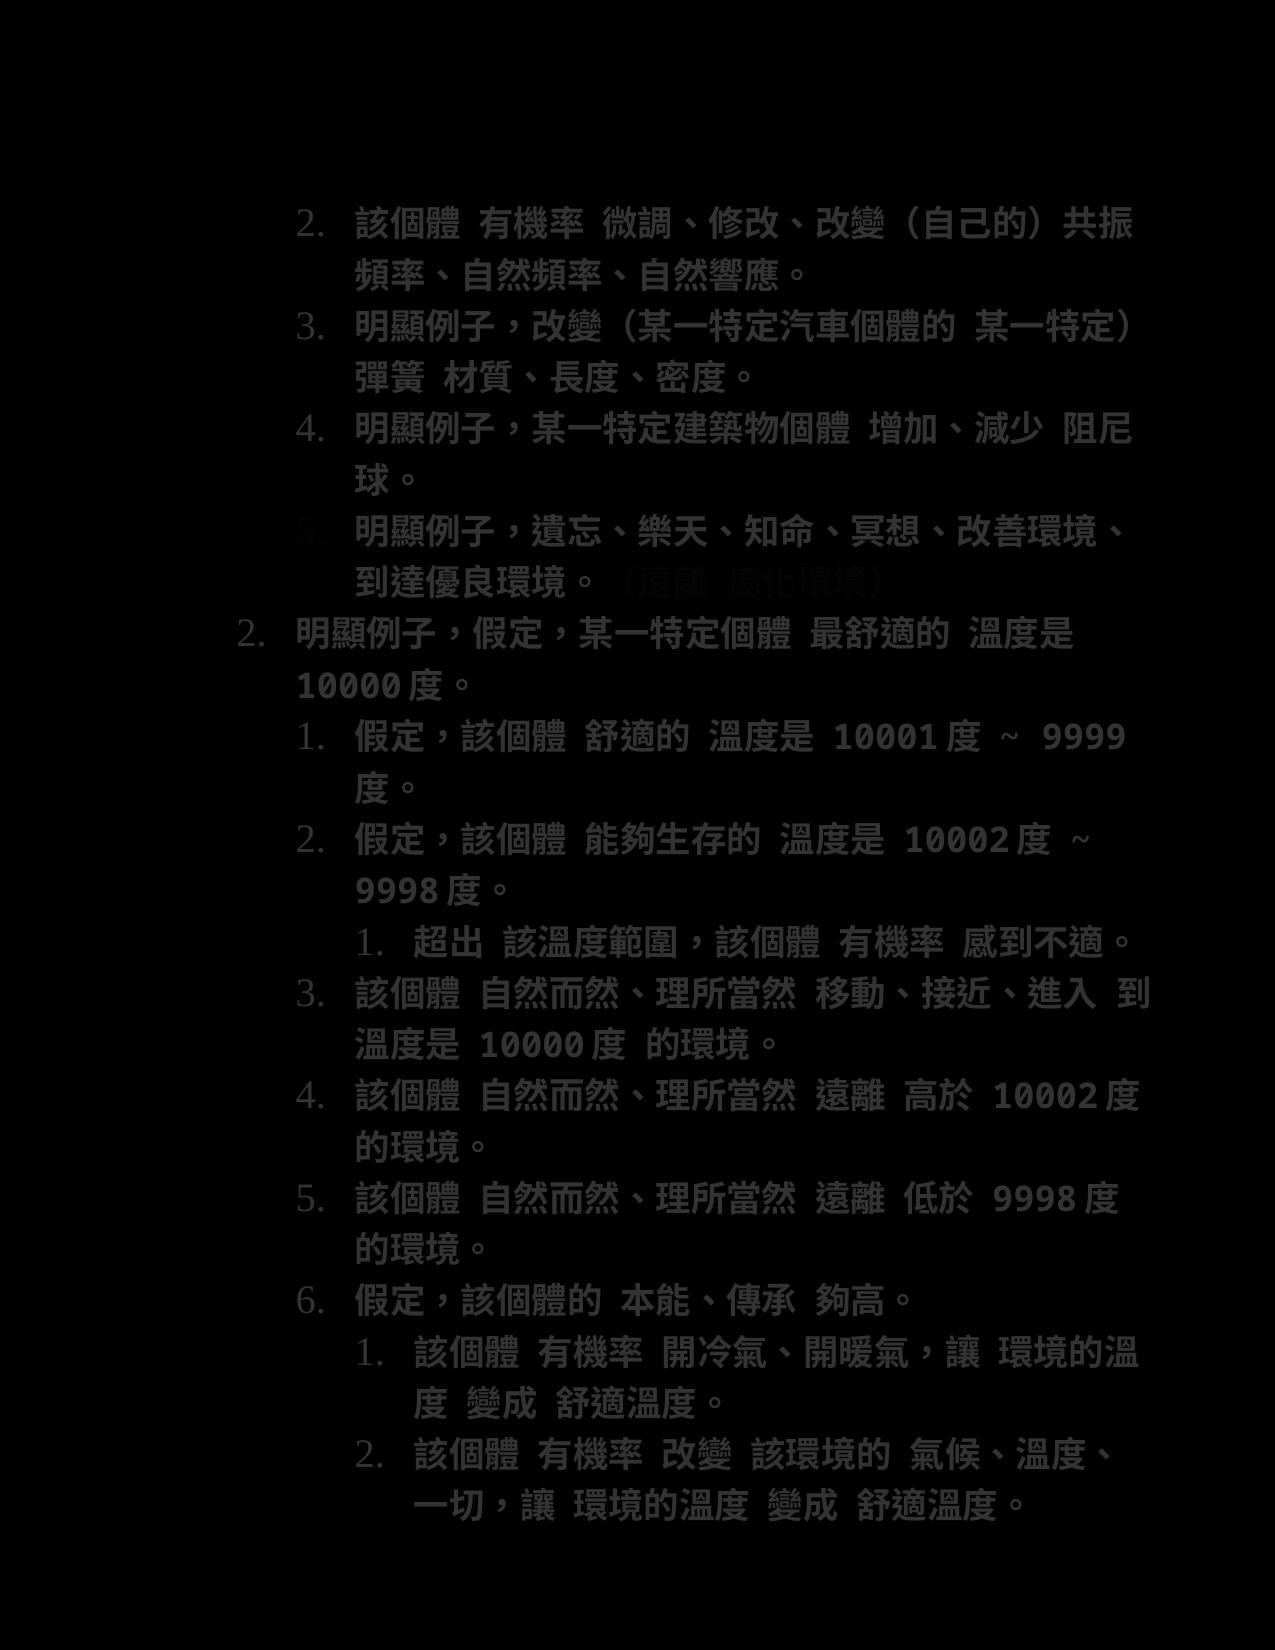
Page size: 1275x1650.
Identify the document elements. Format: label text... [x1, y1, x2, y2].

list 該個體 自然而然、理所當然 遠離 高於 10002度 的環境。 [295, 1068, 1157, 1170]
list 假定，該個體 舒適的 溫度是 10001度 ~ 9999度。 [295, 708, 1157, 811]
list 明顯例子，某一特定建築物個體 增加、減少 阻尼球。 [295, 401, 1157, 503]
list 明顯例子，假定，某一特定個體 最舒適的 溫度是 10000度。 [236, 606, 1157, 708]
list 該個體 有機率 微調、修改、改變（自己的）共振頻率、自然頻率、自然響應。 [295, 196, 1157, 298]
list 該個體 有機率 開冷氣、開暖氣，讓 環境的溫度 變成 舒適溫度。 [354, 1324, 1157, 1427]
list 假定，該個體 能夠生存的 溫度是 10002度 ~ 9998度。 [295, 811, 1157, 914]
list 該個體 自然而然、理所當然 遠離 低於 9998度 的環境。 [295, 1170, 1157, 1273]
list 假定，該個體的 本能、傳承 夠高。 [295, 1273, 1157, 1324]
list 該個體 有機率 改變 該環境的 氣候、溫度、一切，讓 環境的溫度 變成 舒適溫度。 [354, 1427, 1157, 1529]
list 明顯例子，遺忘、樂天、知命、冥想、改善環境、到達優良環境。（遠離 癌化環境） [295, 503, 1157, 606]
list 明顯例子，改變（某一特定汽車個體的 某一特定）彈簧 材質、長度、密度。 [295, 298, 1157, 401]
list 超出 該溫度範圍，該個體 有機率 感到不適。 [354, 914, 1157, 965]
list 該個體 自然而然、理所當然 移動、接近、進入 到 溫度是 10000度 的環境。 [295, 965, 1157, 1068]
